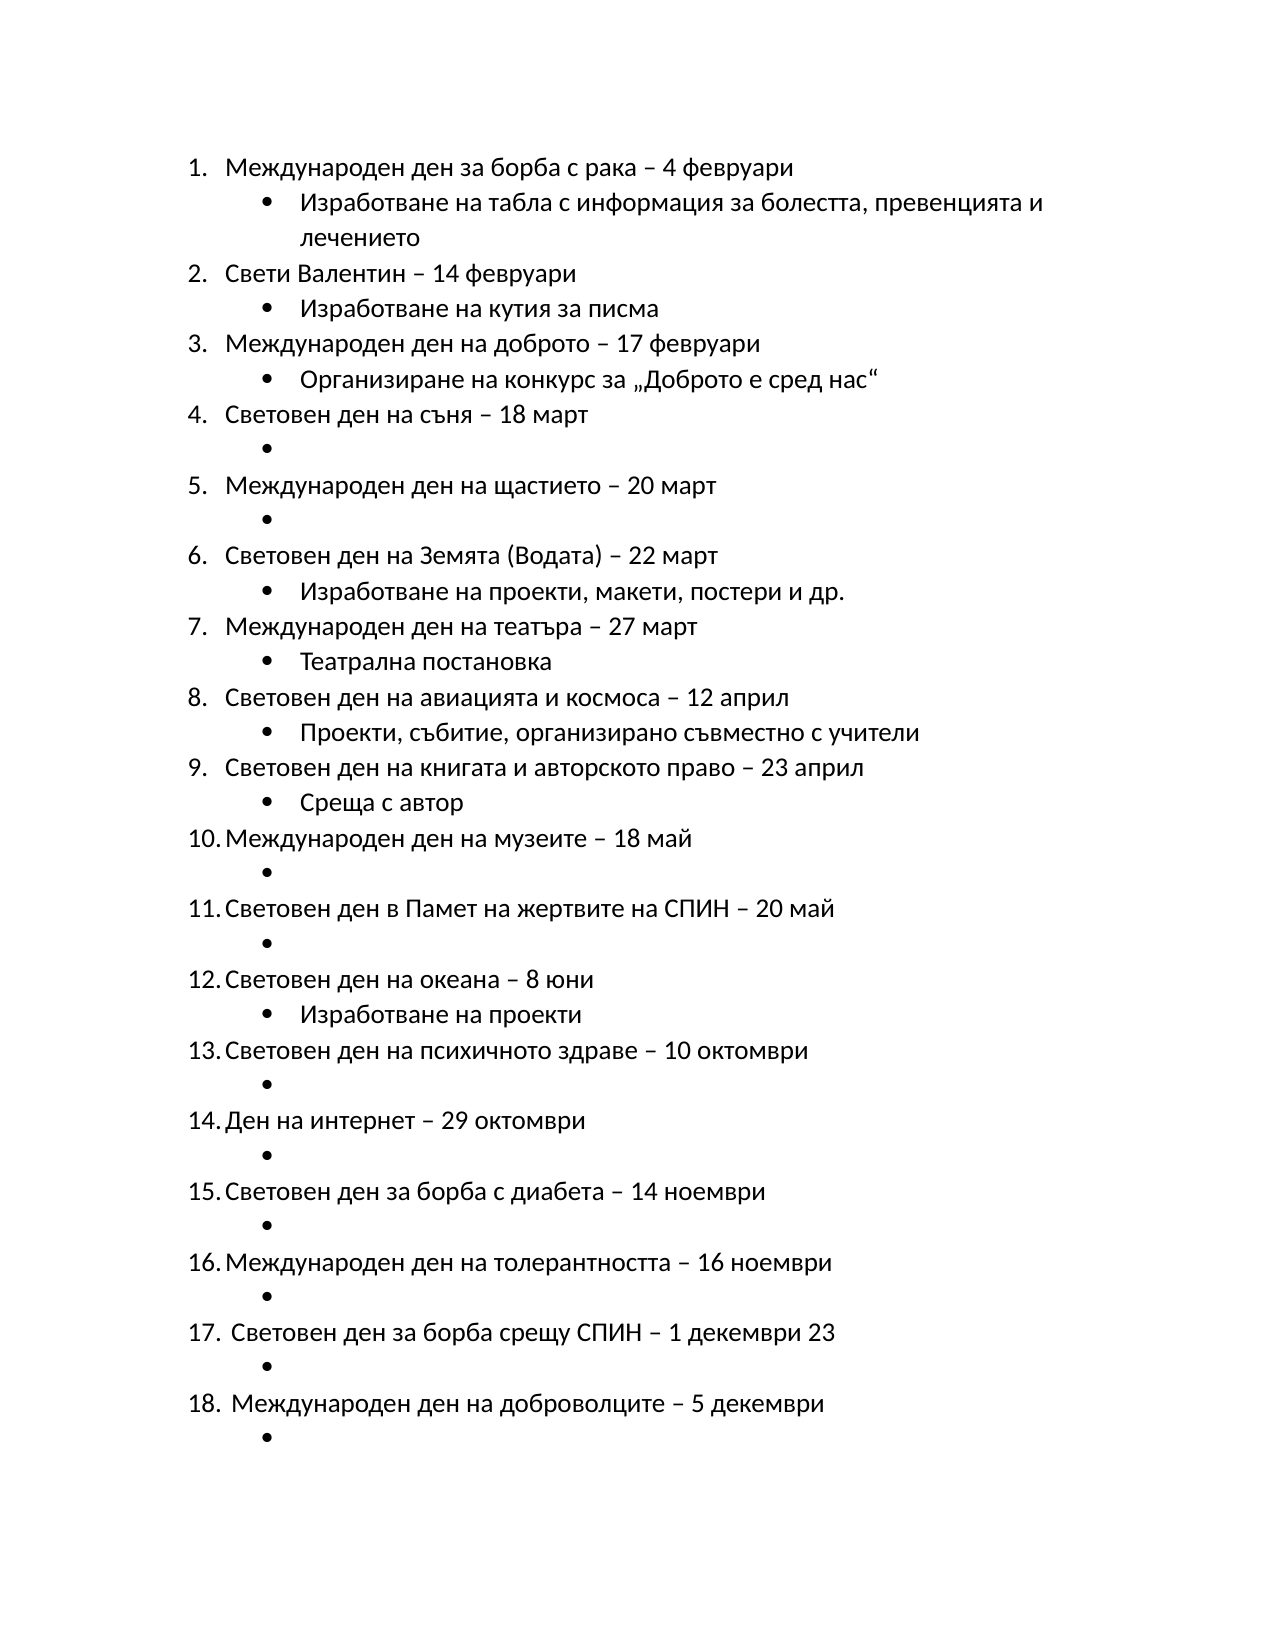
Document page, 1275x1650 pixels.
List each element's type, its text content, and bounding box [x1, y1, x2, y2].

list Ден на интернет – 29 октомври [187, 1103, 1125, 1136]
list Международен ден на театъра – 27 март [187, 609, 1125, 642]
list Световен ден на книгата и авторското право – 23 април [187, 750, 1125, 783]
list Театрална постановка [262, 644, 1125, 677]
list Световен ден в Памет на жертвите на СПИН – 20 май [187, 892, 1125, 924]
list Изработване на кутия за писма [262, 291, 1125, 324]
list Организиране на конкурс за „Доброто е сред нас“ [262, 362, 1125, 395]
list Международен ден за борба с рака – 4 февруари [187, 150, 1125, 183]
list Световен ден на авиацията и космоса – 12 април [187, 680, 1125, 713]
list Световен ден за борба срещу СПИН – 1 декември 23 [187, 1315, 1125, 1348]
list Световен ден за борба с диабета – 14 ноември [187, 1174, 1125, 1207]
list Изработване на проекти [262, 997, 1125, 1031]
list Изработване на проекти, макети, постери и др. [262, 574, 1125, 607]
list Среща с автор [262, 786, 1125, 819]
list Изработване на табла с информация за болестта, превенцията и лечението [262, 185, 1125, 254]
list Международен ден на доброволците – 5 декември [187, 1386, 1125, 1419]
list Свети Валентин – 14 февруари [187, 256, 1125, 289]
list Световен ден на психичното здраве – 10 октомври [187, 1033, 1125, 1066]
list Международен ден на толерантността – 16 ноември [187, 1245, 1125, 1278]
list Световен ден на Земята (Водата) – 22 март [187, 538, 1125, 571]
list Световен ден на съня – 18 март [187, 397, 1125, 430]
list Международен ден на доброто – 17 февруари [187, 327, 1125, 359]
list Международен ден на щастието – 20 март [187, 468, 1125, 501]
list Световен ден на океана – 8 юни [187, 962, 1125, 995]
list Международен ден на музеите – 18 май [187, 821, 1125, 854]
list Проекти, събитие, организирано съвместно с учители [262, 715, 1125, 748]
